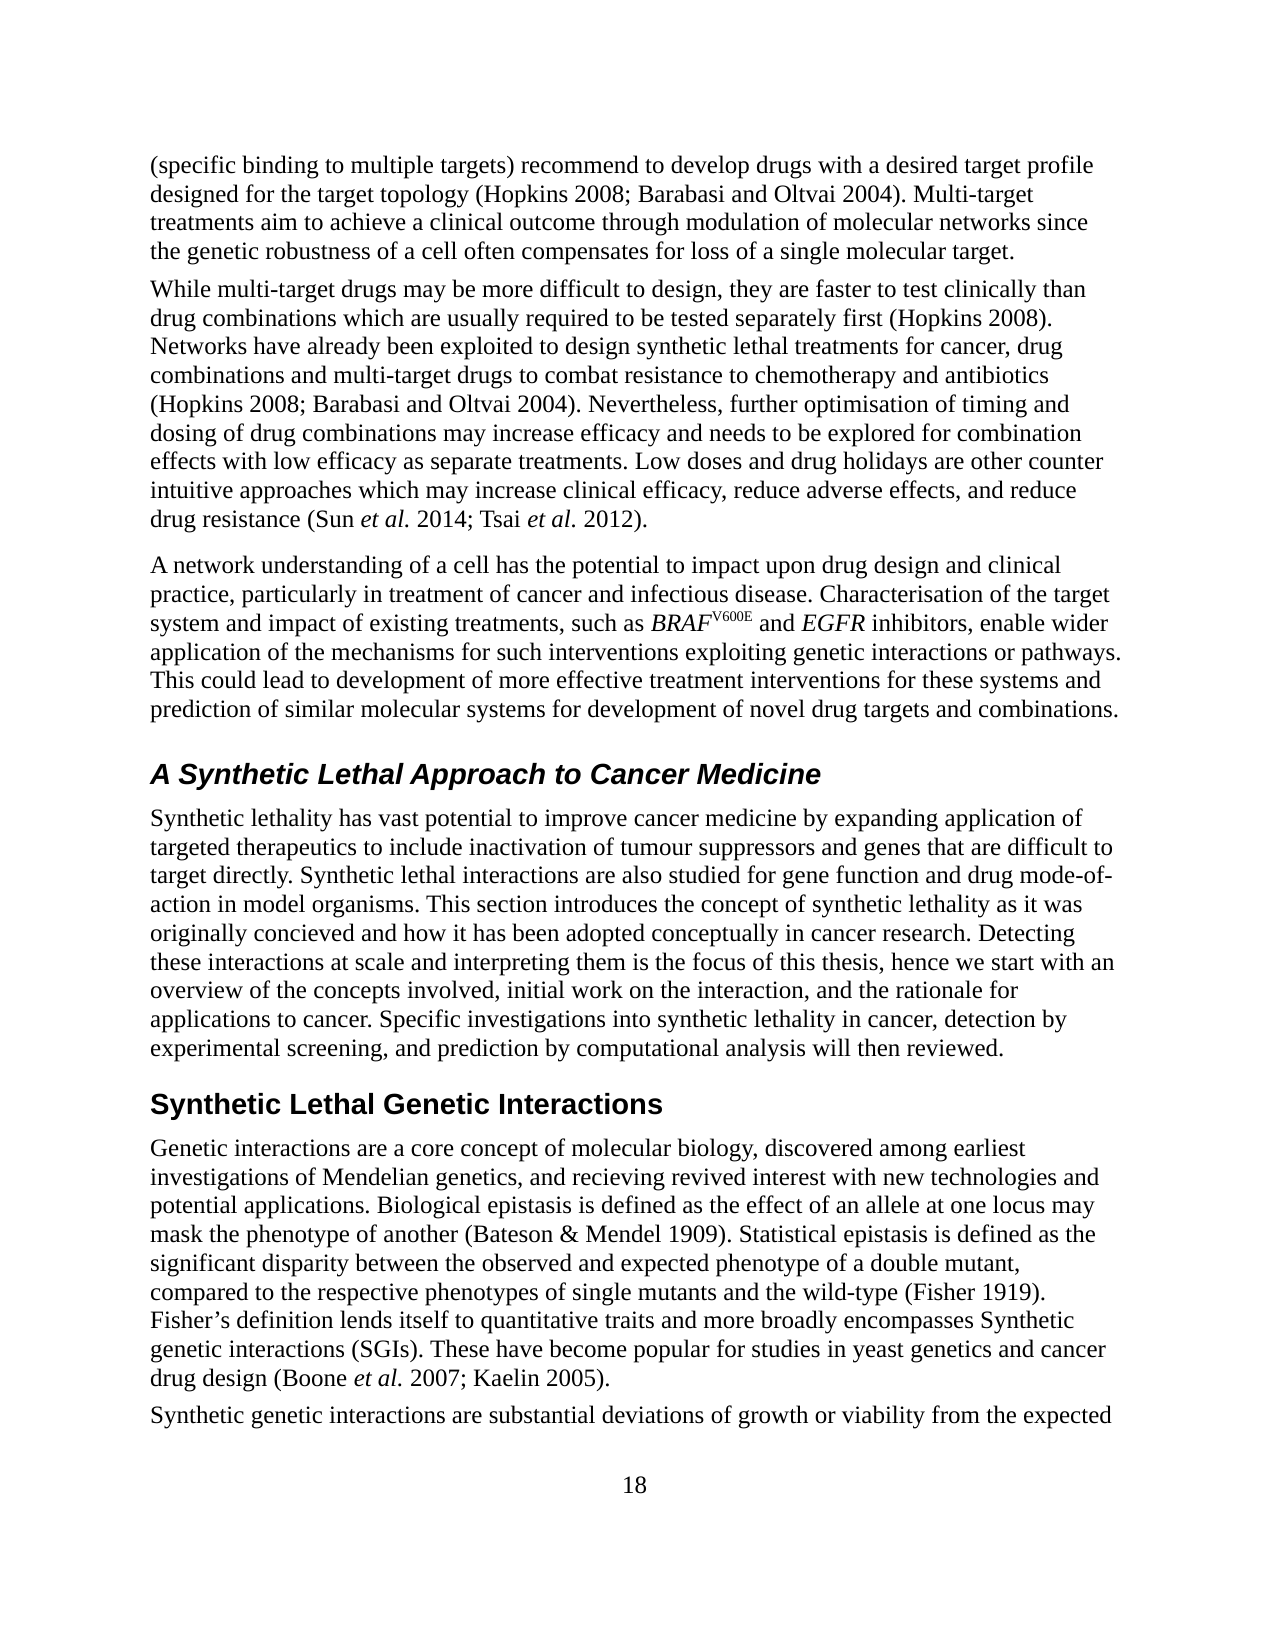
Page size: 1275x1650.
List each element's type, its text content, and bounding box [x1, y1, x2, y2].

text While multi-target drugs may be more difficult to design, they are faster to test clinically than drug combinations which are usually required to be tested separately first (Hopkins 2008). Networks have already been exploited to design synthetic lethal treatments for cancer, drug combinations and multi-target drugs to combat resistance to chemotherapy and antibiotics (Hopkins 2008; Barabasi and Oltvai 2004). Nevertheless, further optimisation of timing and dosing of drug combinations may increase efficacy and needs to be explored for combination effects with low efficacy as separate treatments. Low doses and drug holidays are other counter intuitive approaches which may increase clinical efficacy, reduce adverse effects, and reduce drug resistance (Sun et al. 2014; Tsai et al. 2012). [150, 274, 1125, 533]
text A network understanding of a cell has the potential to impact upon drug design and clinical practice, particularly in treatment of cancer and infectious disease. Characterisation of the target system and impact of existing treatments, such as BRAFV600E and EGFR inhibitors, enable wider application of the mechanisms for such interventions exploiting genetic interactions or pathways. This could lead to development of more effective treatment interventions for these systems and prediction of similar molecular systems for development of novel drug targets and combinations. [150, 551, 1125, 723]
text Synthetic lethality has vast potential to improve cancer medicine by expanding application of targeted therapeutics to include inactivation of tumour suppressors and genes that are difficult to target directly. Synthetic lethal interactions are also studied for gene function and drug mode-of-action in model organisms. This section introduces the concept of synthetic lethality as it was originally concieved and how it has been adopted conceptually in cancer research. Detecting these interactions at scale and interpreting them is the focus of this thesis, hence we start with an overview of the concepts involved, initial work on the interaction, and the rationale for applications to cancer. Specific investigations into synthetic lethality in cancer, detection by experimental screening, and prediction by computational analysis will then reviewed. [150, 803, 1125, 1062]
text Synthetic genetic interactions are substantial deviations of growth or viability from the expected [150, 1401, 1125, 1429]
text Genetic interactions are a core concept of molecular biology, discovered among earliest investigations of Mendelian genetics, and recieving revived interest with new technologies and potential applications. Biological epistasis is defined as the effect of an allele at one locus may mask the phenotype of another (Bateson & Mendel 1909). Statistical epistasis is defined as the significant disparity between the observed and expected phenotype of a double mutant, compared to the respective phenotypes of single mutants and the wild-type (Fisher 1919). Fisher’s definition lends itself to quantitative traits and more broadly encompasses Synthetic genetic interactions (SGIs). These have become popular for studies in yeast genetics and cancer drug design (Boone et al. 2007; Kaelin 2005). [150, 1133, 1125, 1392]
text (specific binding to multiple targets) recommend to develop drugs with a desired target profile designed for the target topology (Hopkins 2008; Barabasi and Oltvai 2004). Multi-target treatments aim to achieve a clinical outcome through modulation of molecular networks since the genetic robustness of a cell often compensates for loss of a single molecular target. [150, 150, 1125, 265]
subtitle Synthetic Lethal Genetic Interactions [150, 1087, 1125, 1120]
subtitle A Synthetic Lethal Approach to Cancer Medicine [150, 757, 1125, 791]
